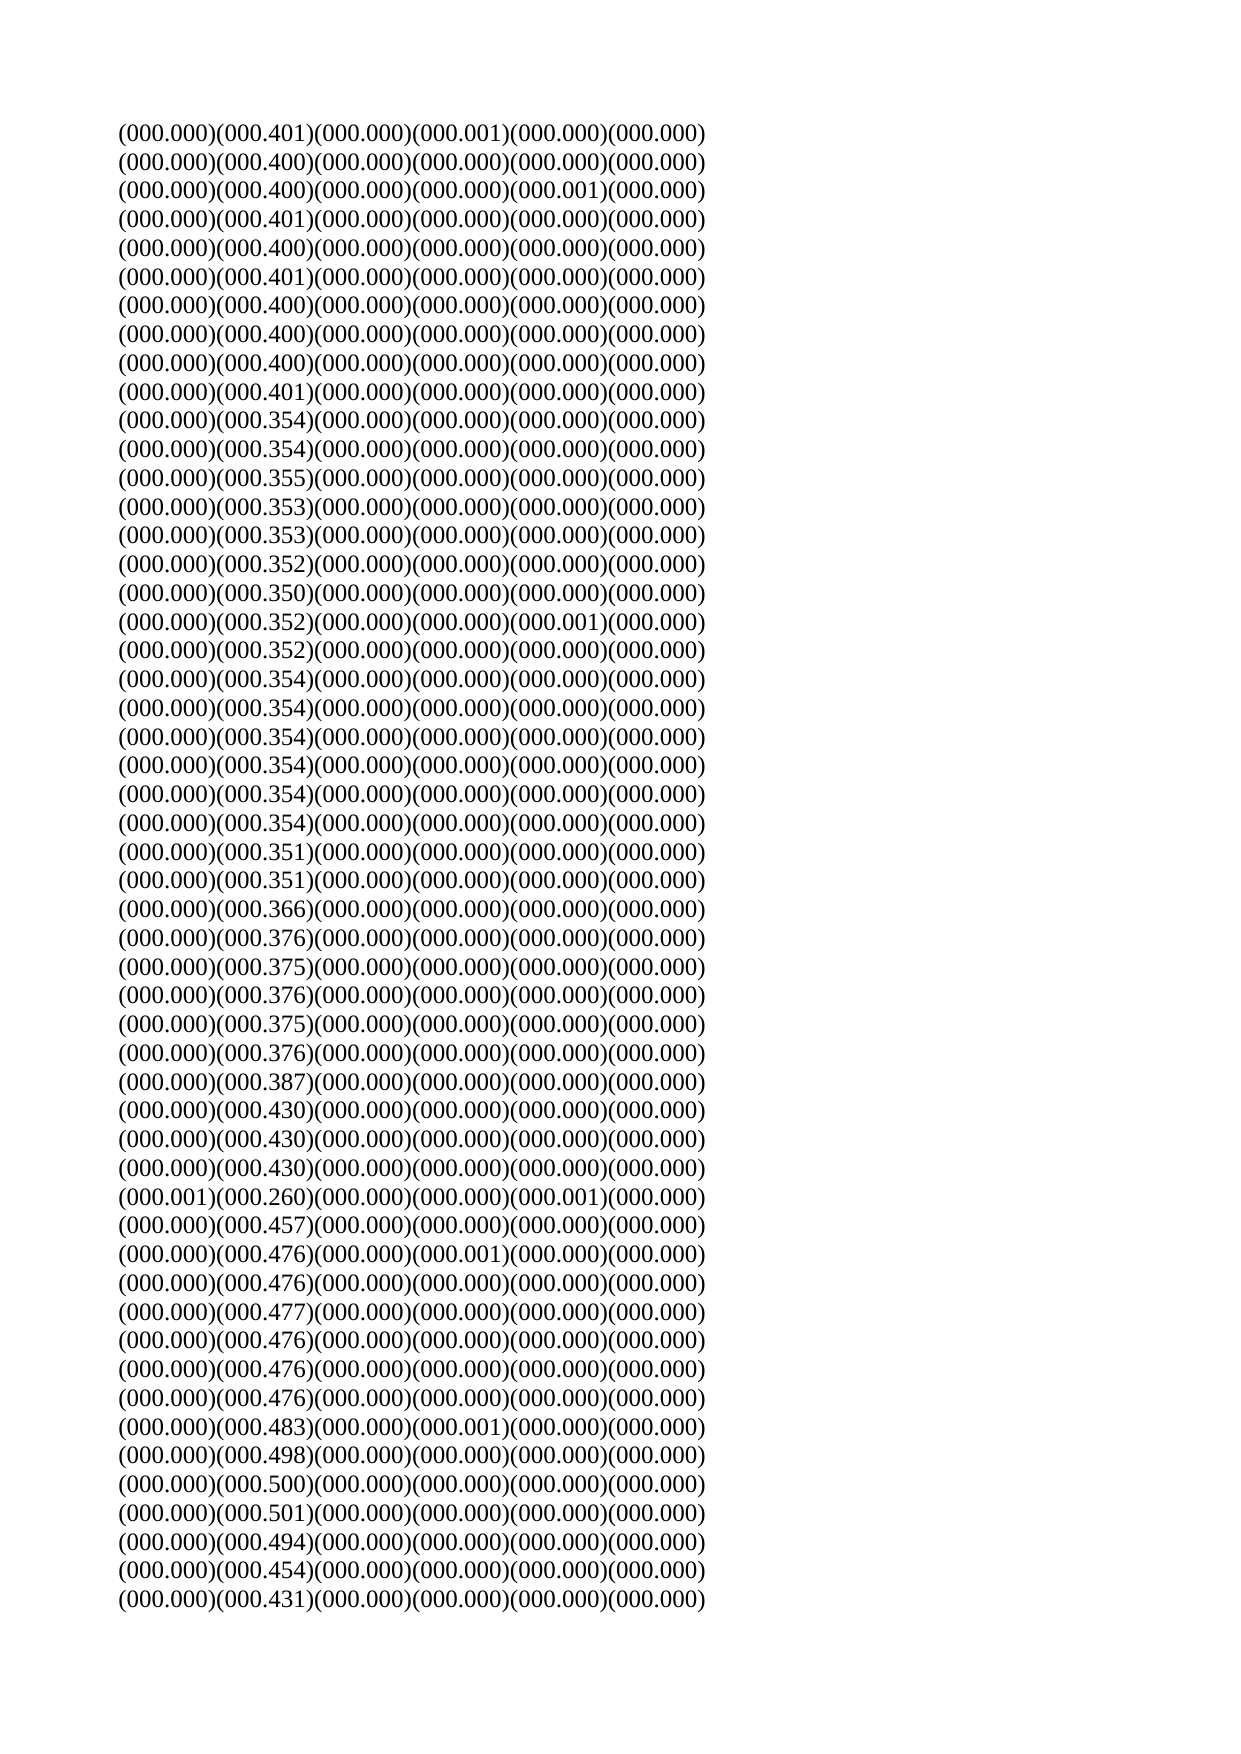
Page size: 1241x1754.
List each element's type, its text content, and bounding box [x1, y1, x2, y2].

text (000.001)(000.260)(000.000)(000.000)(000.001)(000.000) [118, 1182, 1122, 1211]
text (000.000)(000.430)(000.000)(000.000)(000.000)(000.000) [118, 1153, 1122, 1182]
text (000.000)(000.387)(000.000)(000.000)(000.000)(000.000) [118, 1067, 1122, 1096]
text (000.000)(000.351)(000.000)(000.000)(000.000)(000.000) [118, 866, 1122, 894]
text (000.000)(000.355)(000.000)(000.000)(000.000)(000.000) [118, 463, 1122, 492]
text (000.000)(000.375)(000.000)(000.000)(000.000)(000.000) [118, 1009, 1122, 1038]
text (000.000)(000.400)(000.000)(000.000)(000.000)(000.000) [118, 147, 1122, 176]
text (000.000)(000.351)(000.000)(000.000)(000.000)(000.000) [118, 837, 1122, 866]
text (000.000)(000.483)(000.000)(000.001)(000.000)(000.000) [118, 1412, 1122, 1441]
text (000.000)(000.400)(000.000)(000.000)(000.000)(000.000) [118, 291, 1122, 319]
text (000.000)(000.477)(000.000)(000.000)(000.000)(000.000) [118, 1297, 1122, 1326]
text (000.000)(000.375)(000.000)(000.000)(000.000)(000.000) [118, 952, 1122, 981]
text (000.000)(000.476)(000.000)(000.000)(000.000)(000.000) [118, 1354, 1122, 1383]
text (000.000)(000.500)(000.000)(000.000)(000.000)(000.000) [118, 1469, 1122, 1498]
text (000.000)(000.401)(000.000)(000.000)(000.000)(000.000) [118, 262, 1122, 291]
text (000.000)(000.401)(000.000)(000.001)(000.000)(000.000) [118, 118, 1122, 147]
text (000.000)(000.353)(000.000)(000.000)(000.000)(000.000) [118, 521, 1122, 549]
text (000.000)(000.476)(000.000)(000.000)(000.000)(000.000) [118, 1268, 1122, 1297]
text (000.000)(000.476)(000.000)(000.000)(000.000)(000.000) [118, 1326, 1122, 1354]
text (000.000)(000.354)(000.000)(000.000)(000.000)(000.000) [118, 722, 1122, 751]
text (000.000)(000.457)(000.000)(000.000)(000.000)(000.000) [118, 1211, 1122, 1239]
text (000.000)(000.401)(000.000)(000.000)(000.000)(000.000) [118, 204, 1122, 233]
text (000.000)(000.400)(000.000)(000.000)(000.000)(000.000) [118, 348, 1122, 377]
text (000.000)(000.498)(000.000)(000.000)(000.000)(000.000) [118, 1441, 1122, 1469]
text (000.000)(000.501)(000.000)(000.000)(000.000)(000.000) [118, 1498, 1122, 1527]
text (000.000)(000.400)(000.000)(000.000)(000.001)(000.000) [118, 176, 1122, 204]
text (000.000)(000.352)(000.000)(000.000)(000.000)(000.000) [118, 549, 1122, 578]
text (000.000)(000.354)(000.000)(000.000)(000.000)(000.000) [118, 664, 1122, 693]
text (000.000)(000.354)(000.000)(000.000)(000.000)(000.000) [118, 751, 1122, 779]
text (000.000)(000.431)(000.000)(000.000)(000.000)(000.000) [118, 1584, 1122, 1613]
text (000.000)(000.400)(000.000)(000.000)(000.000)(000.000) [118, 319, 1122, 348]
text (000.000)(000.494)(000.000)(000.000)(000.000)(000.000) [118, 1527, 1122, 1556]
text (000.000)(000.354)(000.000)(000.000)(000.000)(000.000) [118, 693, 1122, 722]
text (000.000)(000.430)(000.000)(000.000)(000.000)(000.000) [118, 1124, 1122, 1153]
text (000.000)(000.352)(000.000)(000.000)(000.001)(000.000) [118, 607, 1122, 636]
text (000.000)(000.354)(000.000)(000.000)(000.000)(000.000) [118, 434, 1122, 463]
text (000.000)(000.366)(000.000)(000.000)(000.000)(000.000) [118, 894, 1122, 923]
text (000.000)(000.476)(000.000)(000.000)(000.000)(000.000) [118, 1383, 1122, 1412]
text (000.000)(000.354)(000.000)(000.000)(000.000)(000.000) [118, 779, 1122, 808]
text (000.000)(000.350)(000.000)(000.000)(000.000)(000.000) [118, 578, 1122, 607]
text (000.000)(000.376)(000.000)(000.000)(000.000)(000.000) [118, 1038, 1122, 1067]
text (000.000)(000.354)(000.000)(000.000)(000.000)(000.000) [118, 808, 1122, 837]
text (000.000)(000.376)(000.000)(000.000)(000.000)(000.000) [118, 923, 1122, 952]
text (000.000)(000.352)(000.000)(000.000)(000.000)(000.000) [118, 636, 1122, 664]
text (000.000)(000.376)(000.000)(000.000)(000.000)(000.000) [118, 981, 1122, 1009]
text (000.000)(000.354)(000.000)(000.000)(000.000)(000.000) [118, 406, 1122, 434]
text (000.000)(000.401)(000.000)(000.000)(000.000)(000.000) [118, 377, 1122, 406]
text (000.000)(000.476)(000.000)(000.001)(000.000)(000.000) [118, 1239, 1122, 1268]
text (000.000)(000.454)(000.000)(000.000)(000.000)(000.000) [118, 1556, 1122, 1584]
text (000.000)(000.353)(000.000)(000.000)(000.000)(000.000) [118, 492, 1122, 521]
text (000.000)(000.430)(000.000)(000.000)(000.000)(000.000) [118, 1096, 1122, 1124]
text (000.000)(000.400)(000.000)(000.000)(000.000)(000.000) [118, 233, 1122, 262]
